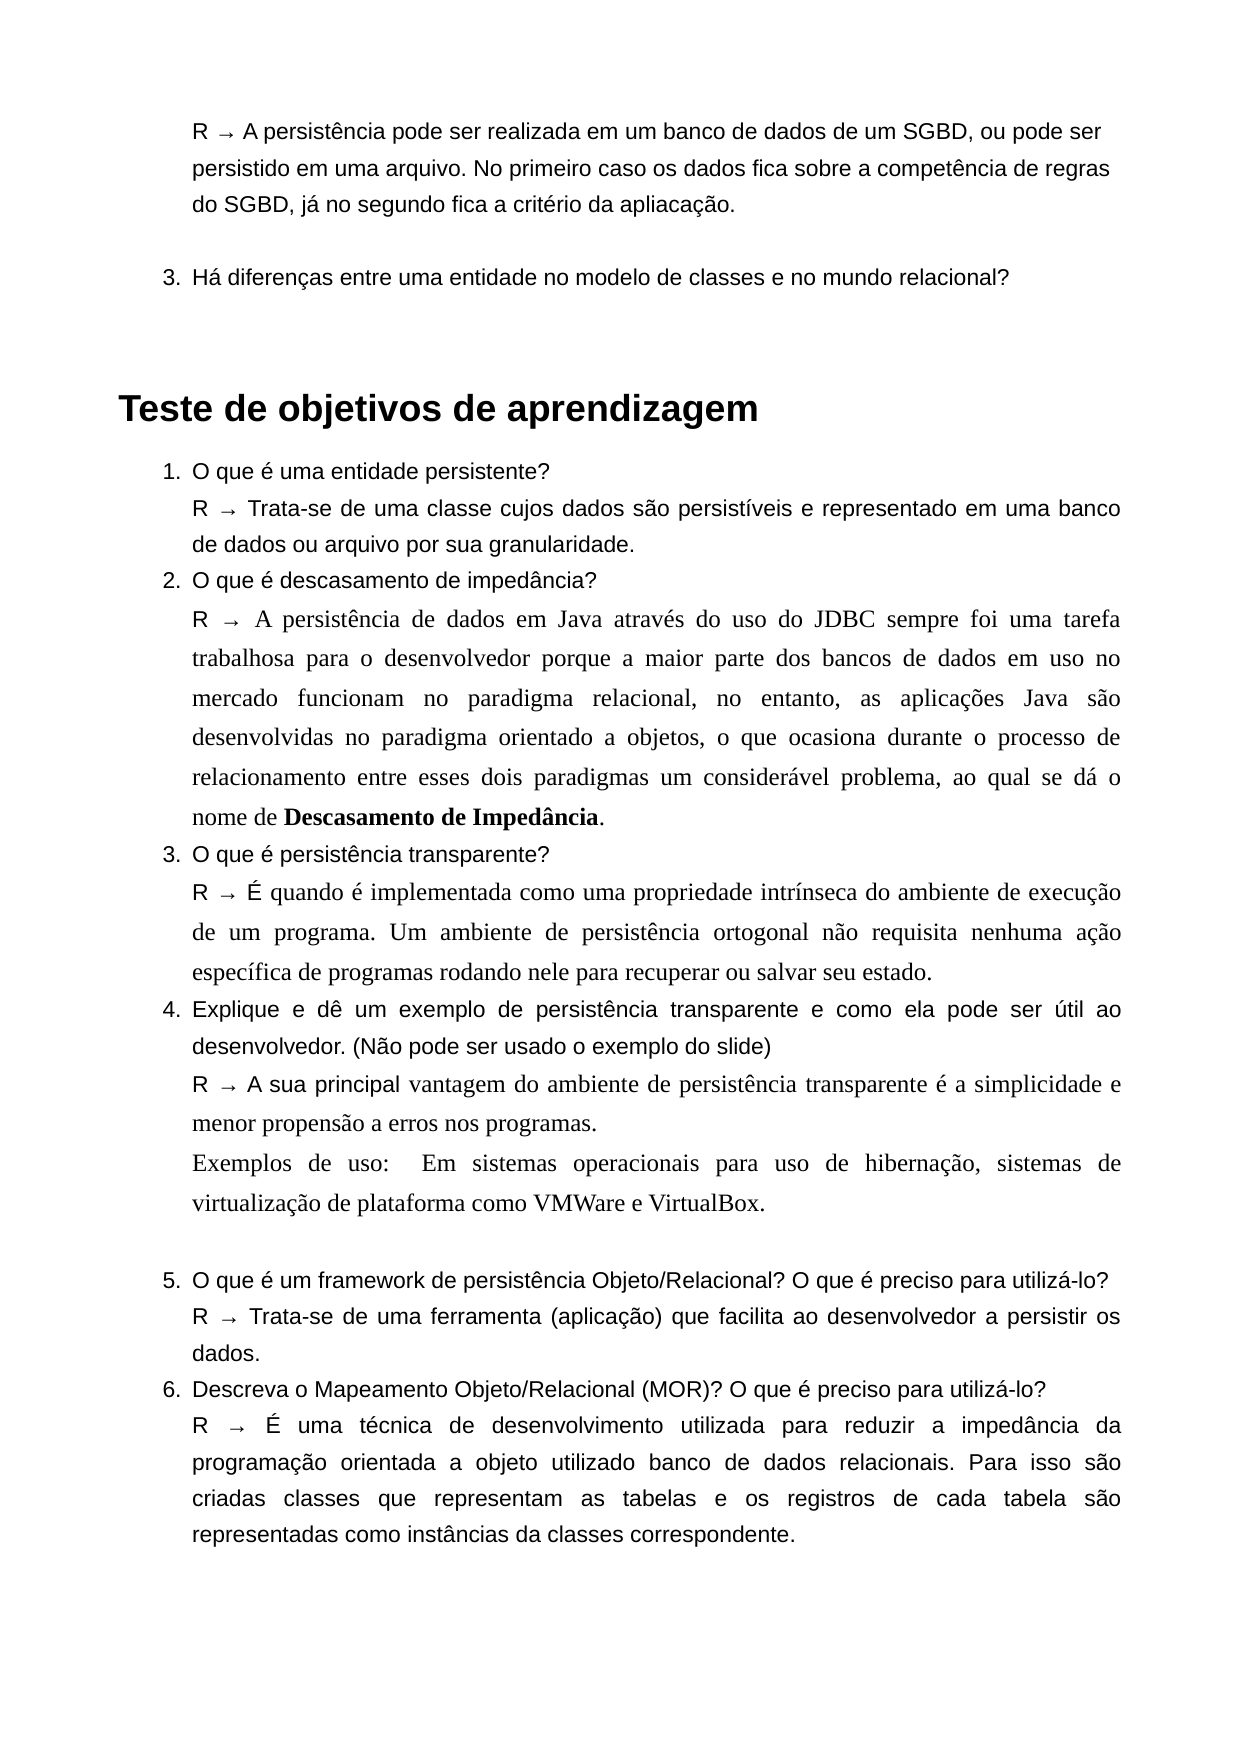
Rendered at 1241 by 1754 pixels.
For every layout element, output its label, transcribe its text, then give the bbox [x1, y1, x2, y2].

list R → Trata-se de uma ferramenta (aplicação) que facilita ao desenvolvedor a persistir os dados. [162, 1303, 1122, 1366]
list O que é descasamento de impedância? [162, 567, 1122, 594]
list R → A persistência pode ser realizada em um banco de dados de um SGBD, ou pode ser persistido em uma arquivo. No primeiro caso os dados fica sobre a competência de regras do SGBD, já no segundo fica a critério da apliacação. [162, 118, 1122, 217]
list R → A sua principal vantagem do ambiente de persistência transparente é a simplicidade e menor propensão a erros nos programas. [162, 1069, 1122, 1137]
list R → É quando é implementada como uma propriedade intrínseca do ambiente de execução de um programa. Um ambiente de persistência ortogonal não requisita nenhuma ação específica de programas rodando nele para recuperar ou salvar seu estado. [162, 877, 1122, 985]
subtitle Teste de objetivos de aprendizagem [118, 386, 1122, 429]
list Há diferenças entre uma entidade no modelo de classes e no mundo relacional? [162, 263, 1122, 290]
list Explique e dê um exemplo de persistência transparente e como ela pode ser útil ao desenvolvedor. (Não pode ser usado o exemplo do slide) [162, 996, 1122, 1059]
list O que é uma entidade persistente? [162, 458, 1122, 484]
list O que é persistência transparente? [162, 841, 1122, 867]
list R → É uma técnica de desenvolvimento utilizada para reduzir a impedância da programação orientada a objeto utilizado banco de dados relacionais. Para isso são criadas classes que representam as tabelas e os registros de cada tabela são representadas como instâncias da classes correspondente. [162, 1412, 1122, 1548]
list Exemplos de uso: Em sistemas operacionais para uso de hibernação, sistemas de virtualização de plataforma como VMWare e VirtualBox. [162, 1148, 1122, 1216]
list Descreva o Mapeamento Objeto/Relacional (MOR)? O que é preciso para utilizá-lo? [162, 1376, 1122, 1402]
list R → A persistência de dados em Java através do uso do JDBC sempre foi uma tarefa trabalhosa para o desenvolvedor porque a maior parte dos bancos de dados em uso no mercado funcionam no paradigma relacional, no entanto, as aplicações Java são desenvolvidas no paradigma orientado a objetos, o que ocasiona durante o processo de relacionamento entre esses dois paradigmas um considerável problema, ao qual se dá o nome de Descasamento de Impedância. [162, 604, 1122, 830]
list O que é um framework de persistência Objeto/Relacional? O que é preciso para utilizá-lo? [162, 1267, 1122, 1293]
list R → Trata-se de uma classe cujos dados são persistíveis e representado em uma banco de dados ou arquivo por sua granularidade. [162, 494, 1122, 557]
